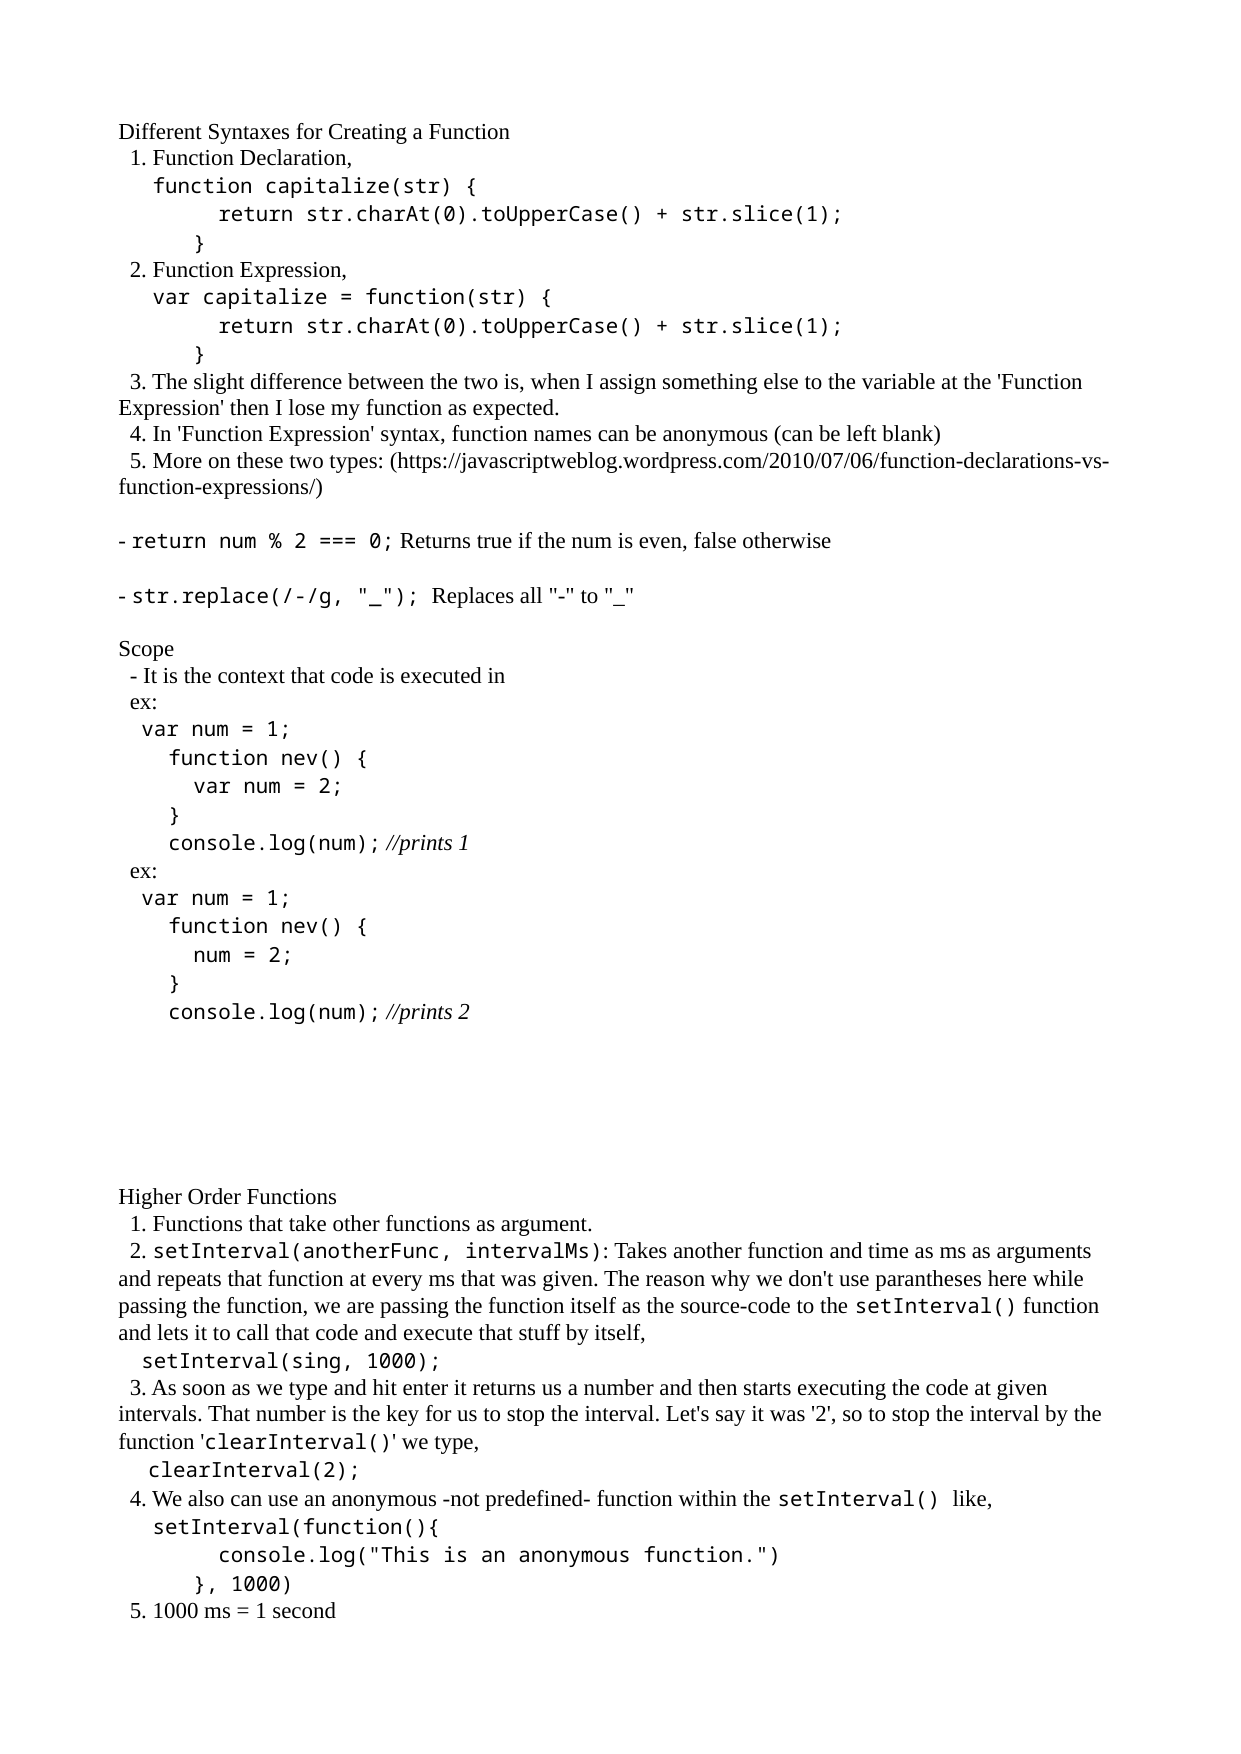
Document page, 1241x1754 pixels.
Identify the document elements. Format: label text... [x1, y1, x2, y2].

text var num = 1; [118, 883, 1122, 912]
text Higher Order Functions [118, 1183, 1122, 1210]
text 4. We also can use an anonymous -not predefined- function within the setInterval() like, [118, 1484, 1122, 1512]
text 5. More on these two types: (https://javascriptweblog.wordpress.com/2010/07/06/function-declarations-vs-function-expressions/) [118, 447, 1122, 499]
text ex: [118, 857, 1122, 883]
text function capitalize(str) { [118, 171, 1122, 199]
text function nev() { [118, 912, 1122, 940]
text return str.charAt(0).toUpperCase() + str.slice(1); [118, 199, 1122, 228]
text } [118, 339, 1122, 368]
text console.log(num); //prints 2 [118, 997, 1122, 1025]
text }, 1000) [118, 1569, 1122, 1597]
text setInterval(function(){ [118, 1512, 1122, 1541]
text clearInterval(2); [118, 1455, 1122, 1484]
text } [118, 800, 1122, 828]
text function nev() { [118, 743, 1122, 771]
text - It is the context that code is executed in [118, 662, 1122, 688]
text Scope [118, 636, 1122, 662]
text 1. Functions that take other functions as argument. [118, 1210, 1122, 1236]
text console.log(num); //prints 1 [118, 828, 1122, 857]
text 3. As soon as we type and hit enter it returns us a number and then starts executing the code at given intervals. That number is the key for us to stop the interval. Let's say it was '2', so to stop the interval by the function 'clearInterval()' we type, [118, 1374, 1122, 1455]
text ex: [118, 688, 1122, 714]
text 4. In 'Function Expression' syntax, function names can be anonymous (can be left blank) [118, 421, 1122, 447]
text 3. The slight difference between the two is, when I assign something else to the variable at the 'Function Expression' then I lose my function as expected. [118, 368, 1122, 421]
text 1. Function Declaration, [118, 144, 1122, 171]
text 2. setInterval(anotherFunc, intervalMs): Takes another function and time as ms as arguments and repeats that function at every ms that was given. The reason why we don't use parantheses here while passing the function, we are passing the function itself as the source-code to the setInterval() function and lets it to call that code and execute that stuff by itself, [118, 1236, 1122, 1346]
text console.log("This is an anonymous function.") [118, 1541, 1122, 1569]
text } [118, 228, 1122, 256]
text var num = 2; [118, 771, 1122, 800]
text } [118, 968, 1122, 997]
text setInterval(sing, 1000); [118, 1346, 1122, 1374]
text Different Syntaxes for Creating a Function [118, 118, 1122, 144]
text 2. Function Expression, [118, 256, 1122, 282]
text var capitalize = function(str) { [118, 282, 1122, 311]
text var num = 1; [118, 714, 1122, 743]
text - str.replace(/-/g, "_"); Replaces all "-" to "_" [118, 581, 1122, 609]
text return str.charAt(0).toUpperCase() + str.slice(1); [118, 311, 1122, 339]
text num = 2; [118, 940, 1122, 968]
text - return num % 2 === 0; Returns true if the num is even, false otherwise [118, 526, 1122, 554]
text 5. 1000 ms = 1 second [118, 1597, 1122, 1624]
